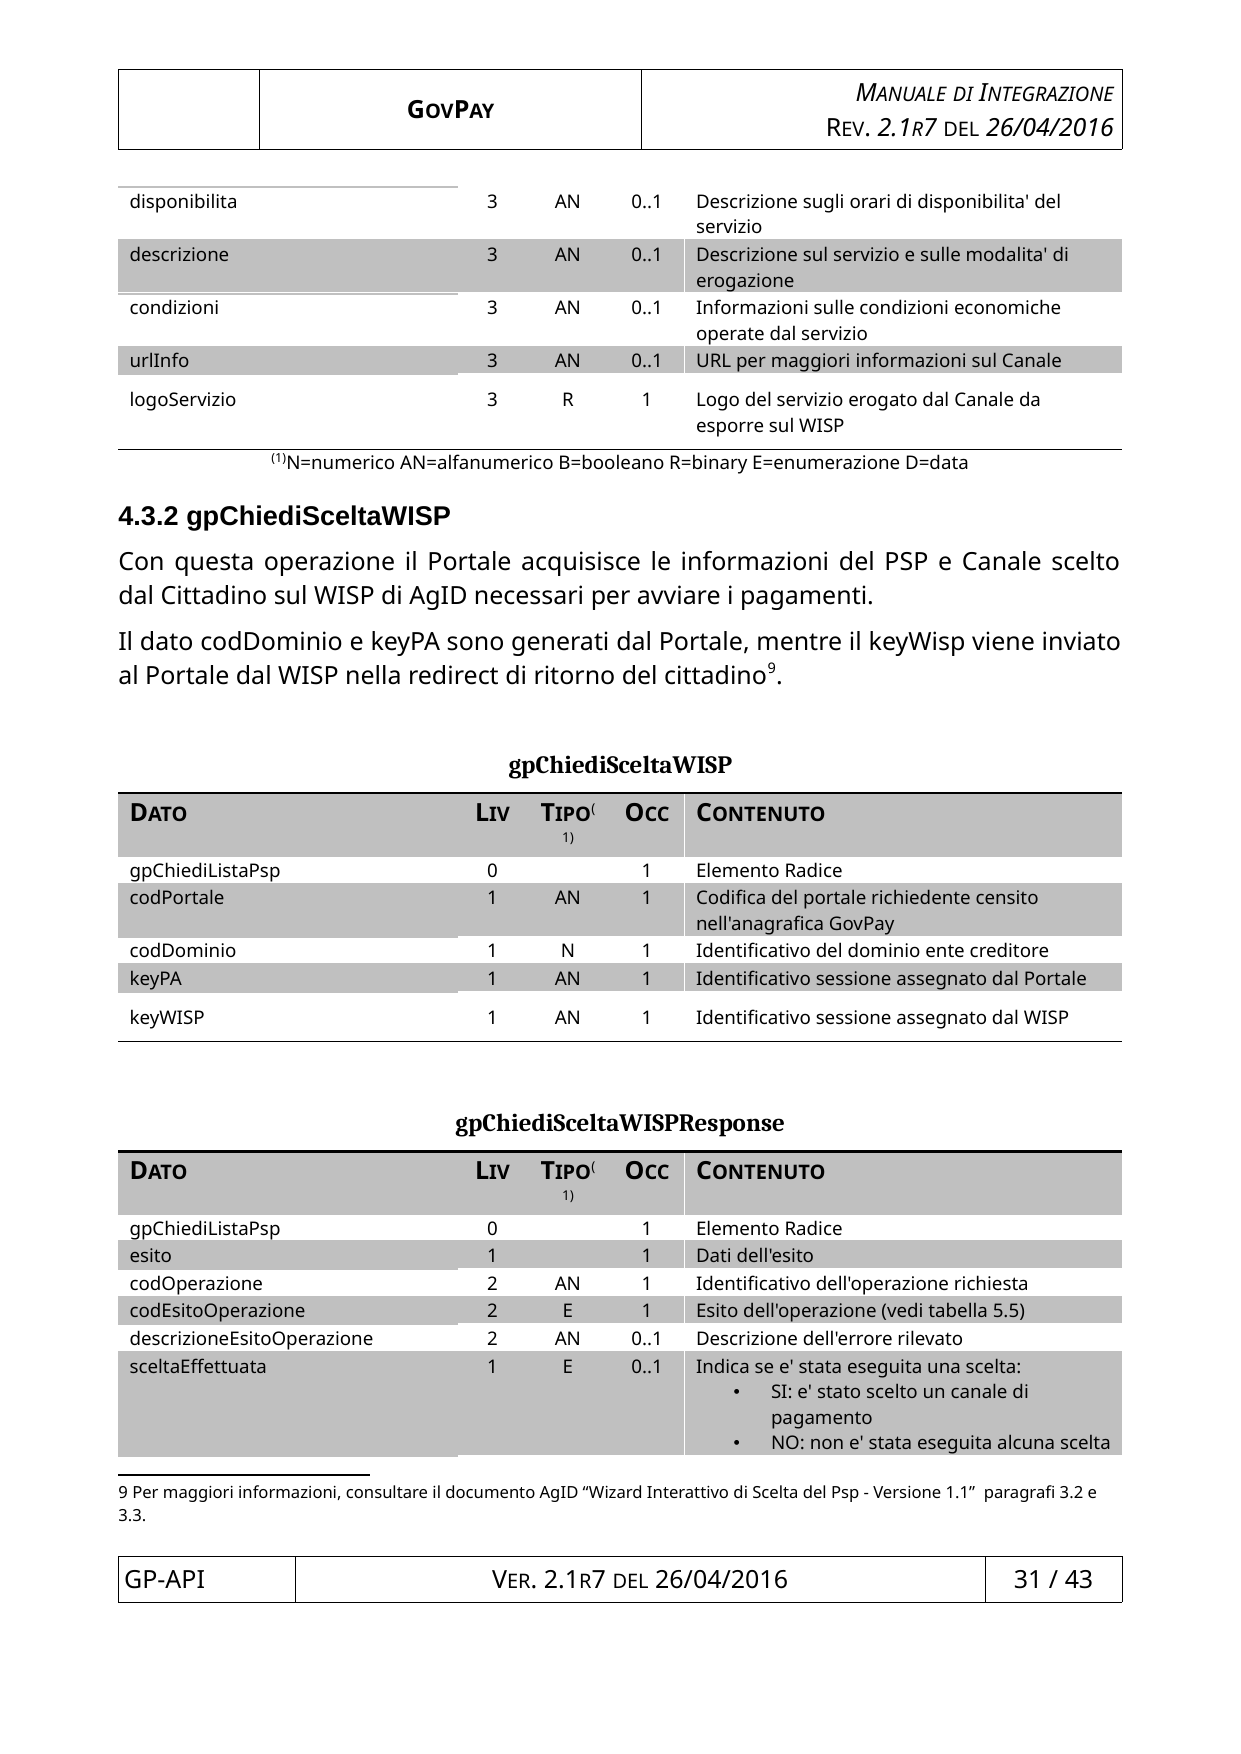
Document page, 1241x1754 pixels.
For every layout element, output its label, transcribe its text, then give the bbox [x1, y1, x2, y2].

table_cell AN [526, 186, 609, 239]
table_cell codDominio [118, 938, 458, 963]
table_cell R [526, 373, 609, 449]
table_cell Tipo(1) [526, 794, 609, 857]
table_cell Elemento Radice [685, 1215, 1122, 1240]
table_cell E [526, 1296, 609, 1323]
table_cell 3 [458, 346, 526, 373]
table_cell esito [118, 1243, 458, 1268]
text Il dato codDominio e keyPA sono generati dal Portale, mentre il keyWisp viene inviato al Portale dal WISP nella redirect di ritorno del cittadino. [118, 624, 1122, 692]
table_cell logoServizio [118, 375, 458, 449]
table_cell 3 [458, 293, 526, 346]
table_cell Descrizione sugli orari di disponibilita' del servizio [685, 186, 1122, 239]
table_cell Logo del servizio erogato dal Canale da esporre sul WISP [685, 373, 1122, 449]
table_cell 0..1 [609, 1323, 684, 1351]
table_cell 1 [609, 857, 684, 882]
table_cell 1 [458, 936, 526, 963]
table_cell [526, 1240, 609, 1268]
table_cell 1 [458, 963, 526, 991]
table_cell Codifica del portale richiedente censito nell'anagrafica GovPay [685, 883, 1122, 936]
table_cell 3 [458, 186, 526, 239]
table_cell 1 [458, 1351, 526, 1455]
table_cell 0..1 [609, 1351, 684, 1455]
table_cell urlInfo [118, 348, 458, 373]
table_cell URL per maggiori informazioni sul Canale [685, 346, 1122, 373]
table_cell Indica se e' stata eseguita una scelta: SI: e' stato scelto un canale di pagamento NO: non e' stata eseguita alcuna scelta PAGA_DOPO: E' stato scelto di pagare ad iniziativa PSP con avviso. [685, 1351, 1122, 1455]
table_cell Occ [609, 794, 684, 857]
table_cell 1 [609, 1268, 684, 1296]
table_cell Liv [458, 794, 526, 857]
table_header gpChiediSceltaWISPResponse [118, 1109, 1122, 1150]
subtitle gpChiediSceltaWISP [118, 499, 1122, 531]
table_cell 0 [458, 857, 526, 882]
table_cell 1 [609, 373, 684, 449]
text Con questa operazione il Portale acquisisce le informazioni del PSP e Canale scelto dal Cittadino sul WISP di AgID necessari per avviare i pagamenti. [118, 543, 1122, 611]
table_cell 1 [609, 1296, 684, 1323]
table_cell AN [526, 1323, 609, 1351]
table_cell Identificativo dell'operazione richiesta [685, 1268, 1122, 1296]
table_cell Occ [609, 1153, 684, 1215]
table_cell Dati dell'esito [685, 1240, 1122, 1268]
table_cell Dato [118, 794, 458, 857]
table_cell 1 [458, 883, 526, 936]
table_cell 2 [458, 1268, 526, 1296]
table_cell descrizioneEsitoOperazione [118, 1325, 458, 1351]
table_cell keyPA [118, 965, 458, 991]
table_cell gpChiediListaPsp [118, 857, 458, 882]
table_cell 1 [609, 963, 684, 991]
table_cell codOperazione [118, 1270, 458, 1296]
table_cell AN [526, 1268, 609, 1296]
table_cell Contenuto [685, 794, 1122, 857]
table_cell 1 [609, 883, 684, 936]
table_cell AN [526, 991, 609, 1041]
table_cell Descrizione sul servizio e sulle modalita' di erogazione [685, 239, 1122, 292]
table_cell AN [526, 883, 609, 936]
table_cell E [526, 1351, 609, 1455]
table_cell 2 [458, 1296, 526, 1323]
table_cell codEsitoOperazione [118, 1298, 458, 1323]
table_cell Identificativo sessione assegnato dal Portale [685, 963, 1122, 991]
table_cell 0..1 [609, 239, 684, 292]
table_cell Dato [118, 1153, 458, 1215]
table_cell 1 [609, 936, 684, 963]
table_cell Elemento Radice [685, 857, 1122, 882]
table_cell [526, 1215, 609, 1240]
table_cell Liv [458, 1153, 526, 1215]
table_cell descrizione [118, 241, 458, 292]
table_cell 3 [458, 239, 526, 292]
table_cell [526, 857, 609, 882]
table_cell 1 [458, 1240, 526, 1268]
table_cell AN [526, 963, 609, 991]
table_cell AN [526, 346, 609, 373]
table_cell Tipo(1) [526, 1153, 609, 1215]
table_header gpChiediSceltaWISP [118, 751, 1122, 792]
table_cell AN [526, 239, 609, 292]
table_cell 1 [458, 991, 526, 1041]
table_cell Identificativo del dominio ente creditore [685, 936, 1122, 963]
table_cell 0..1 [609, 293, 684, 346]
table_cell sceltaEffettuata [118, 1353, 458, 1455]
table_cell gpChiediListaPsp [118, 1215, 458, 1240]
table_cell condizioni [118, 295, 458, 346]
table_cell Informazioni sulle condizioni economiche operate dal servizio [685, 293, 1122, 346]
table_cell 1 [609, 991, 684, 1041]
table_cell Identificativo sessione assegnato dal WISP [685, 991, 1122, 1041]
table_cell codPortale [118, 885, 458, 936]
table_cell 0..1 [609, 186, 684, 239]
table_cell 1 [609, 1215, 684, 1240]
table_cell disponibilita [118, 188, 458, 239]
table_cell Esito dell'operazione (vedi tabella 5.5) [685, 1296, 1122, 1323]
table_cell 3 [458, 373, 526, 449]
table_cell 0 [458, 1215, 526, 1240]
table_cell 2 [458, 1323, 526, 1351]
table_cell AN [526, 293, 609, 346]
table_cell N [526, 936, 609, 963]
text (1)N=numerico AN=alfanumerico B=booleano R=binary E=enumerazione D=data [118, 450, 1122, 474]
table_cell 0..1 [609, 346, 684, 373]
table_cell keyWISP [118, 993, 458, 1041]
table_cell 1 [609, 1240, 684, 1268]
table_cell Descrizione dell'errore rilevato [685, 1323, 1122, 1351]
text Per maggiori informazioni, consultare il documento AgID “Wizard Interattivo di Scelta del Psp - Versione 1.1” paragrafi 3.2 e 3.3. [118, 1481, 1122, 1527]
table_cell Contenuto [685, 1153, 1122, 1215]
